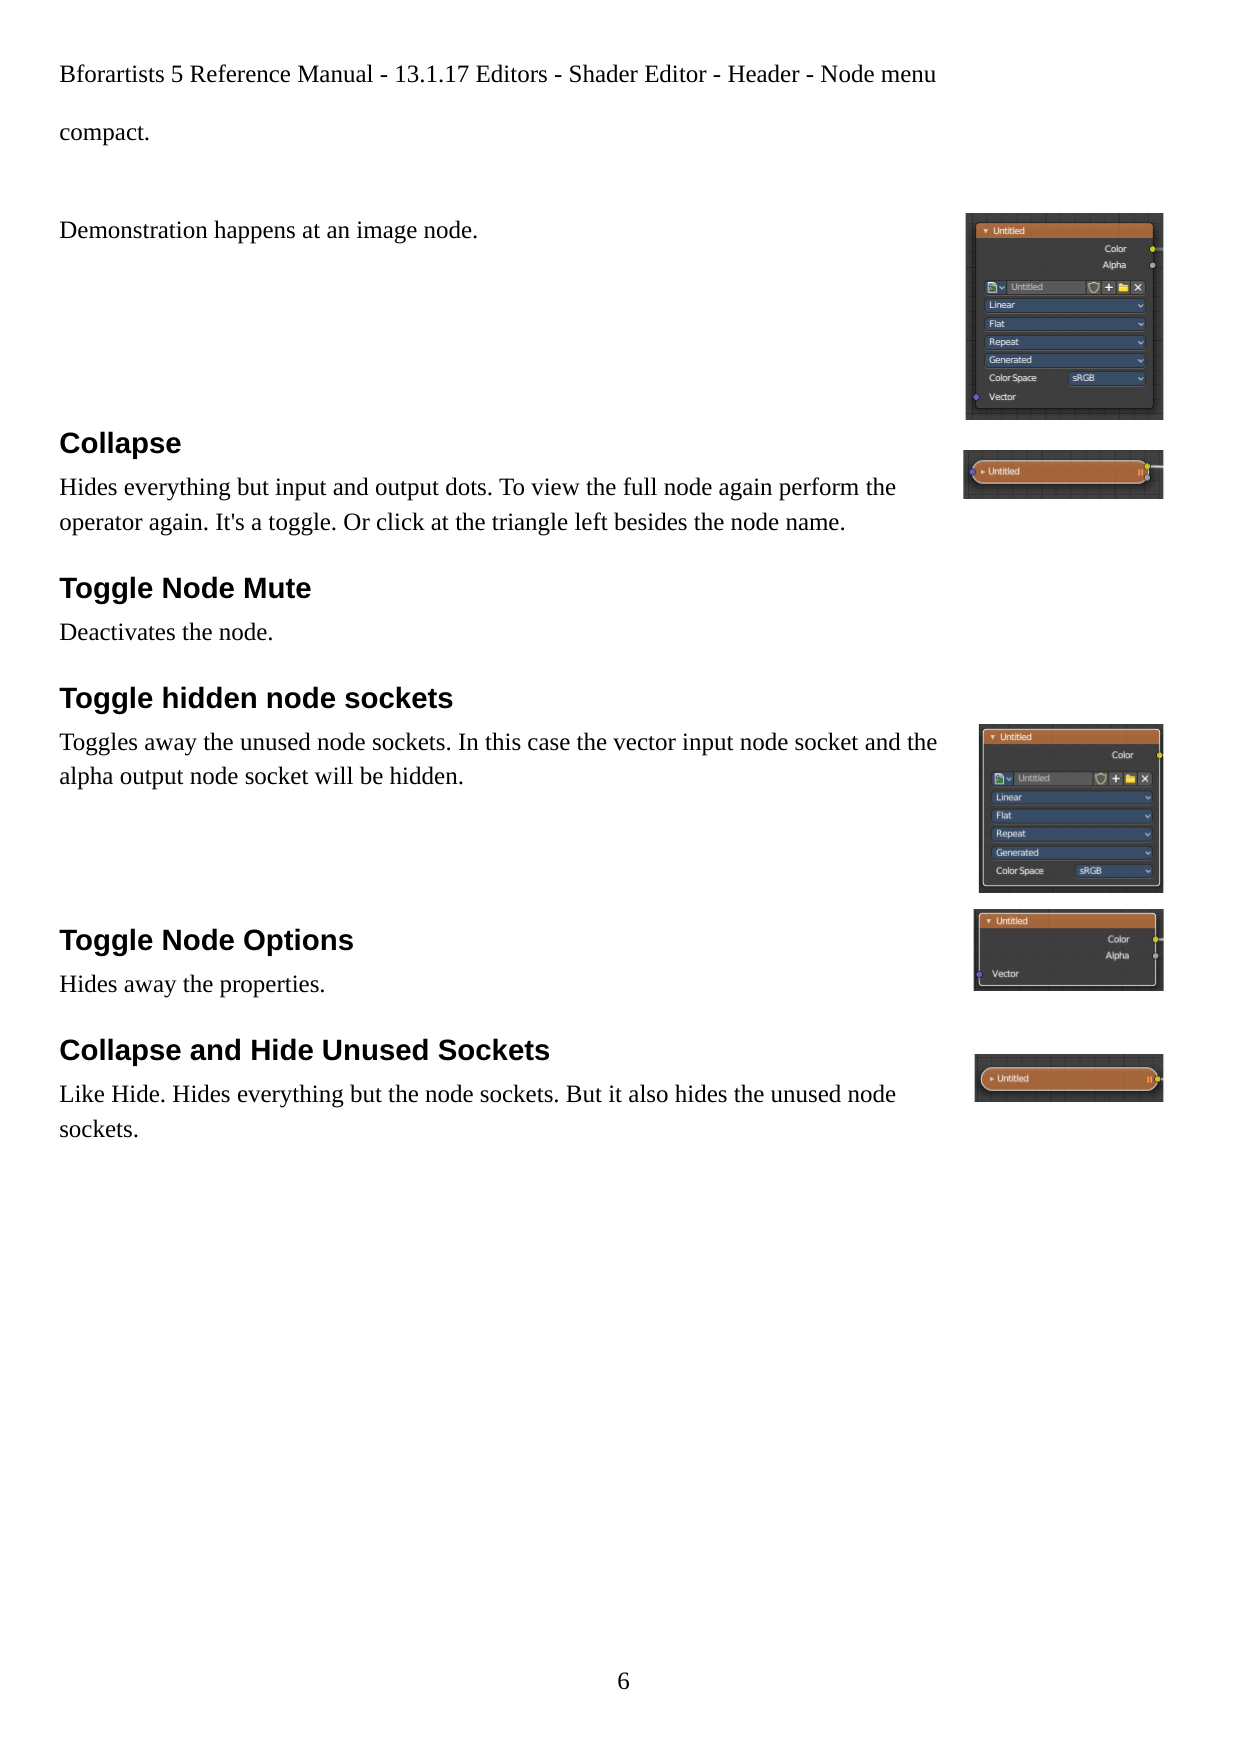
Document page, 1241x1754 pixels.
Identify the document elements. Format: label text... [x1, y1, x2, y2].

picture [973, 909, 1164, 991]
text Deactivates the node. [59, 617, 1181, 646]
subtitle Collapse and Hide Unused Sockets [59, 1033, 1181, 1067]
picture [974, 1054, 1164, 1102]
subtitle Collapse [59, 426, 1181, 460]
subtitle Toggle Node Options [59, 923, 973, 957]
text compact. [59, 117, 1181, 146]
subtitle Toggle Node Mute [59, 571, 1181, 604]
text Hides away the properties. [59, 969, 1181, 998]
text Toggles away the unused node sockets. In this case the vector input node socket and the alpha output node socket will be hidden. [59, 727, 978, 790]
text Like Hide. Hides everything but the node sockets. But it also hides the unused node sockets. [59, 1079, 1181, 1142]
picture [963, 450, 1164, 499]
subtitle Toggle hidden node sockets [59, 681, 1181, 714]
picture [978, 724, 1164, 893]
picture [965, 213, 1164, 420]
subtitle [1164, 923, 1181, 957]
text Hides everything but input and output dots. To view the full node again perform the operator again. It's a toggle. Or click at the triangle left besides the node name. [59, 472, 1181, 536]
text Demonstration happens at an image node. [59, 215, 965, 244]
